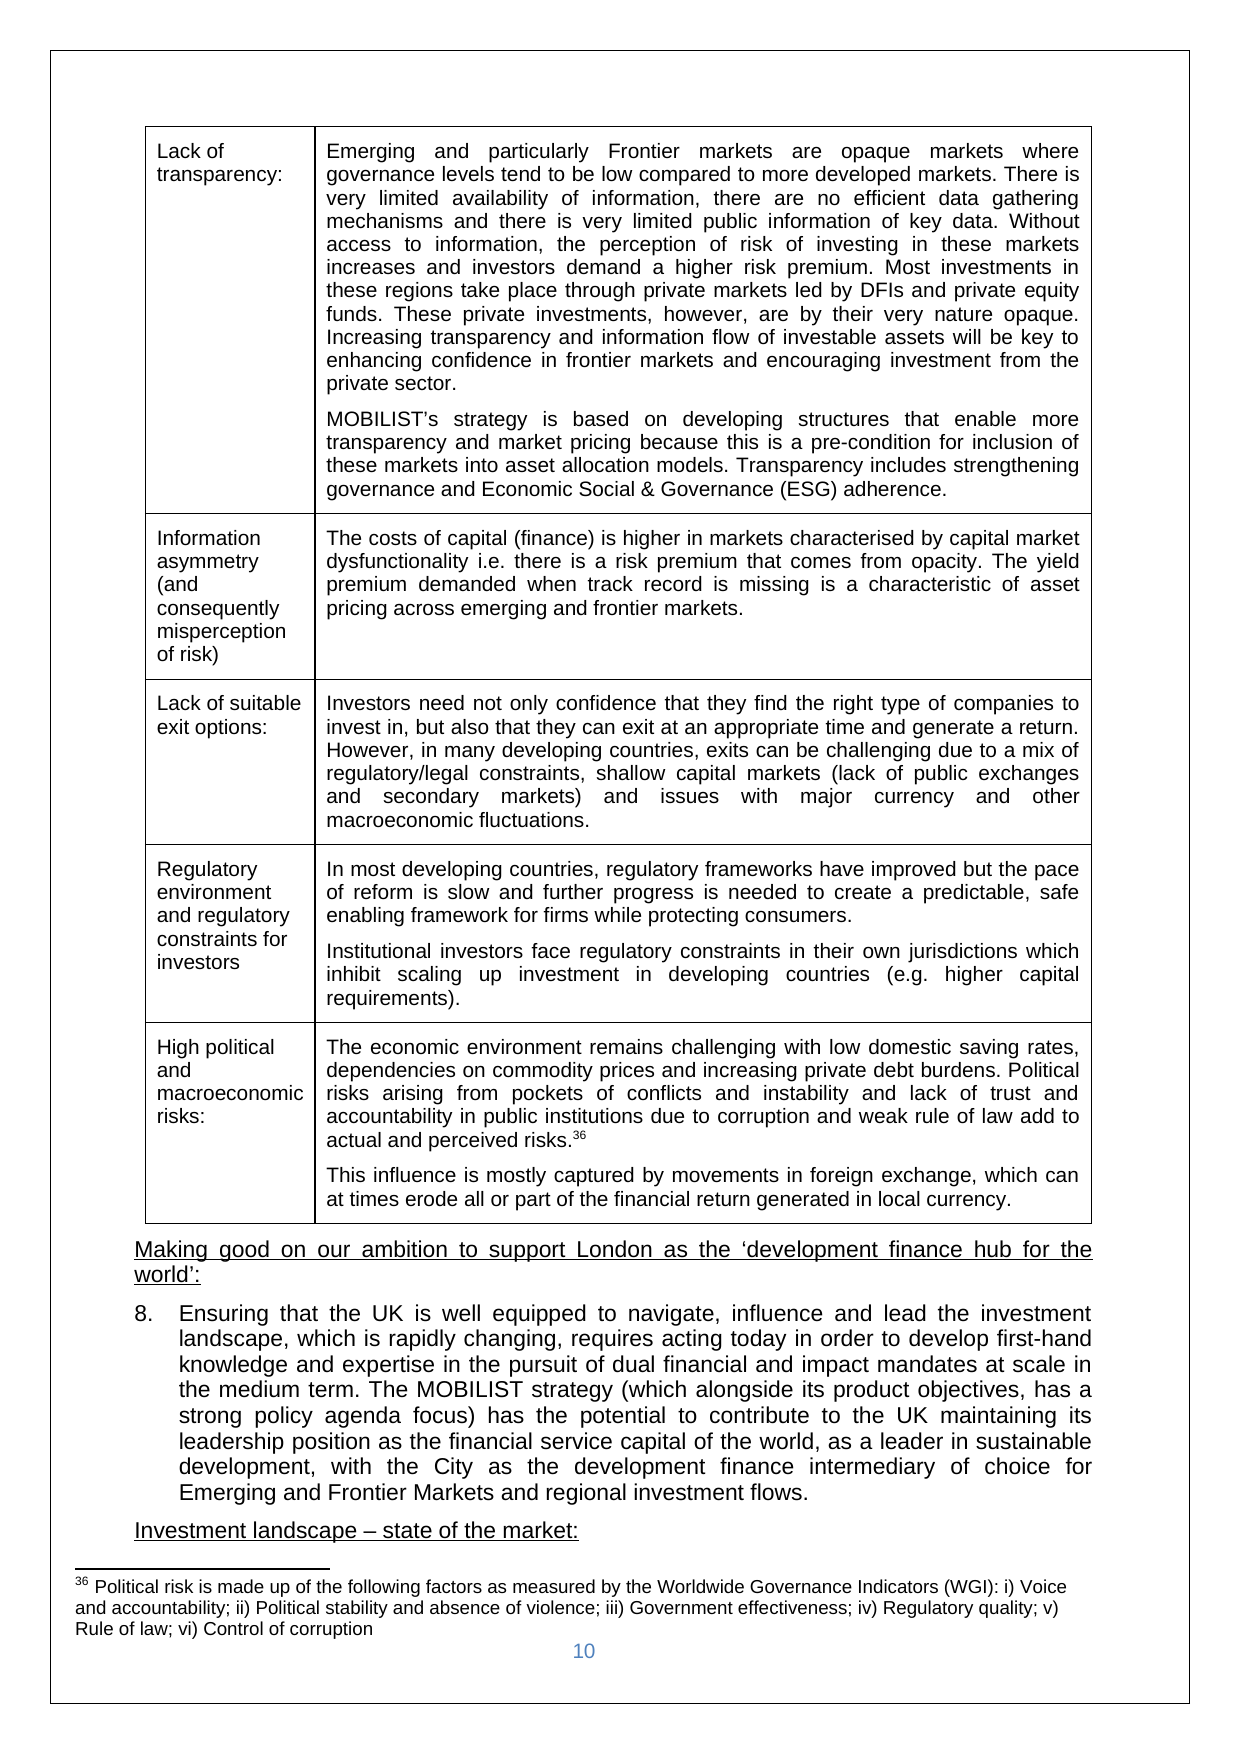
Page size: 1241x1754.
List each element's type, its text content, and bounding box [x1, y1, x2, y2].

table_cell The costs of capital (finance) is higher in markets characterised by capital market dysfunctionality i.e. there is a risk premium that comes from opacity. The yield premium demanded when track record is missing is a characteristic of asset pricing across emerging and frontier markets. [316, 514, 1091, 678]
table_cell High political and macroeconomic risks: [146, 1023, 314, 1223]
table_cell Regulatory environment and regulatory constraints for investors [146, 845, 314, 1022]
table_cell Investors need not only confidence that they find the right type of companies to invest in, but also that they can exit at an appropriate time and generate a return. However, in many developing countries, exits can be challenging due to a mix of regulatory/legal constraints, shallow capital markets (lack of public exchanges and secondary markets) and issues with major currency and other macroeconomic fluctuations. [316, 680, 1091, 844]
table_cell In most developing countries, regulatory frameworks have improved but the pace of reform is slow and further progress is needed to create a predictable, safe enabling framework for firms while protecting consumers. Institutional investors face regulatory constraints in their own jurisdictions which inhibit scaling up investment in developing countries (e.g. higher capital requirements). [316, 845, 1091, 1022]
text Investment landscape – state of the market: [75, 1518, 1093, 1543]
table_cell Lack of suitable exit options: [146, 680, 314, 844]
table_cell The economic environment remains challenging with low domestic saving rates, dependencies on commodity prices and increasing private debt burdens. Political risks arising from pockets of conflicts and instability and lack of trust and accountability in public institutions due to corruption and weak rule of law add to actual and perceived risks. This influence is mostly captured by movements in foreign exchange, which can at times erode all or part of the financial return generated in local currency. [316, 1023, 1091, 1223]
table_cell Information asymmetry (and consequently misperception of risk) [146, 514, 314, 678]
text world’: [134, 1260, 1093, 1288]
list Ensuring that the UK is well equipped to navigate, influence and lead the investment landscape, which is rapidly changing, requires acting today in order to develop first-hand knowledge and expertise in the pursuit of dual financial and impact mandates at scale in the medium term. The MOBILIST strategy (which alongside its product objectives, has a strong policy agenda focus) has the potential to contribute to the UK maintaining its leadership position as the financial service capital of the world, as a leader in sustainable development, with the City as the development finance intermediary of choice for Emerging and Frontier Markets and regional investment flows. [134, 1300, 1093, 1505]
table_cell Emerging and particularly Frontier markets are opaque markets where governance levels tend to be low compared to more developed markets. There is very limited availability of information, there are no efficient data gathering mechanisms and there is very limited public information of key data. Without access to information, the perception of risk of investing in these markets increases and investors demand a higher risk premium. Most investments in these regions take place through private markets led by DFIs and private equity funds. These private investments, however, are by their very nature opaque. Increasing transparency and information flow of investable assets will be key to enhancing confidence in frontier markets and encouraging investment from the private sector. MOBILIST’s strategy is based on developing structures that enable more transparency and market pricing because this is a pre-condition for inclusion of these markets into asset allocation models. Transparency includes strengthening governance and Economic Social & Governance (ESG) adherence. [316, 127, 1091, 513]
text Making good on our ambition to support London as the ‘development finance hub for the [134, 1236, 1093, 1259]
table_cell Lack of transparency: [146, 127, 314, 513]
